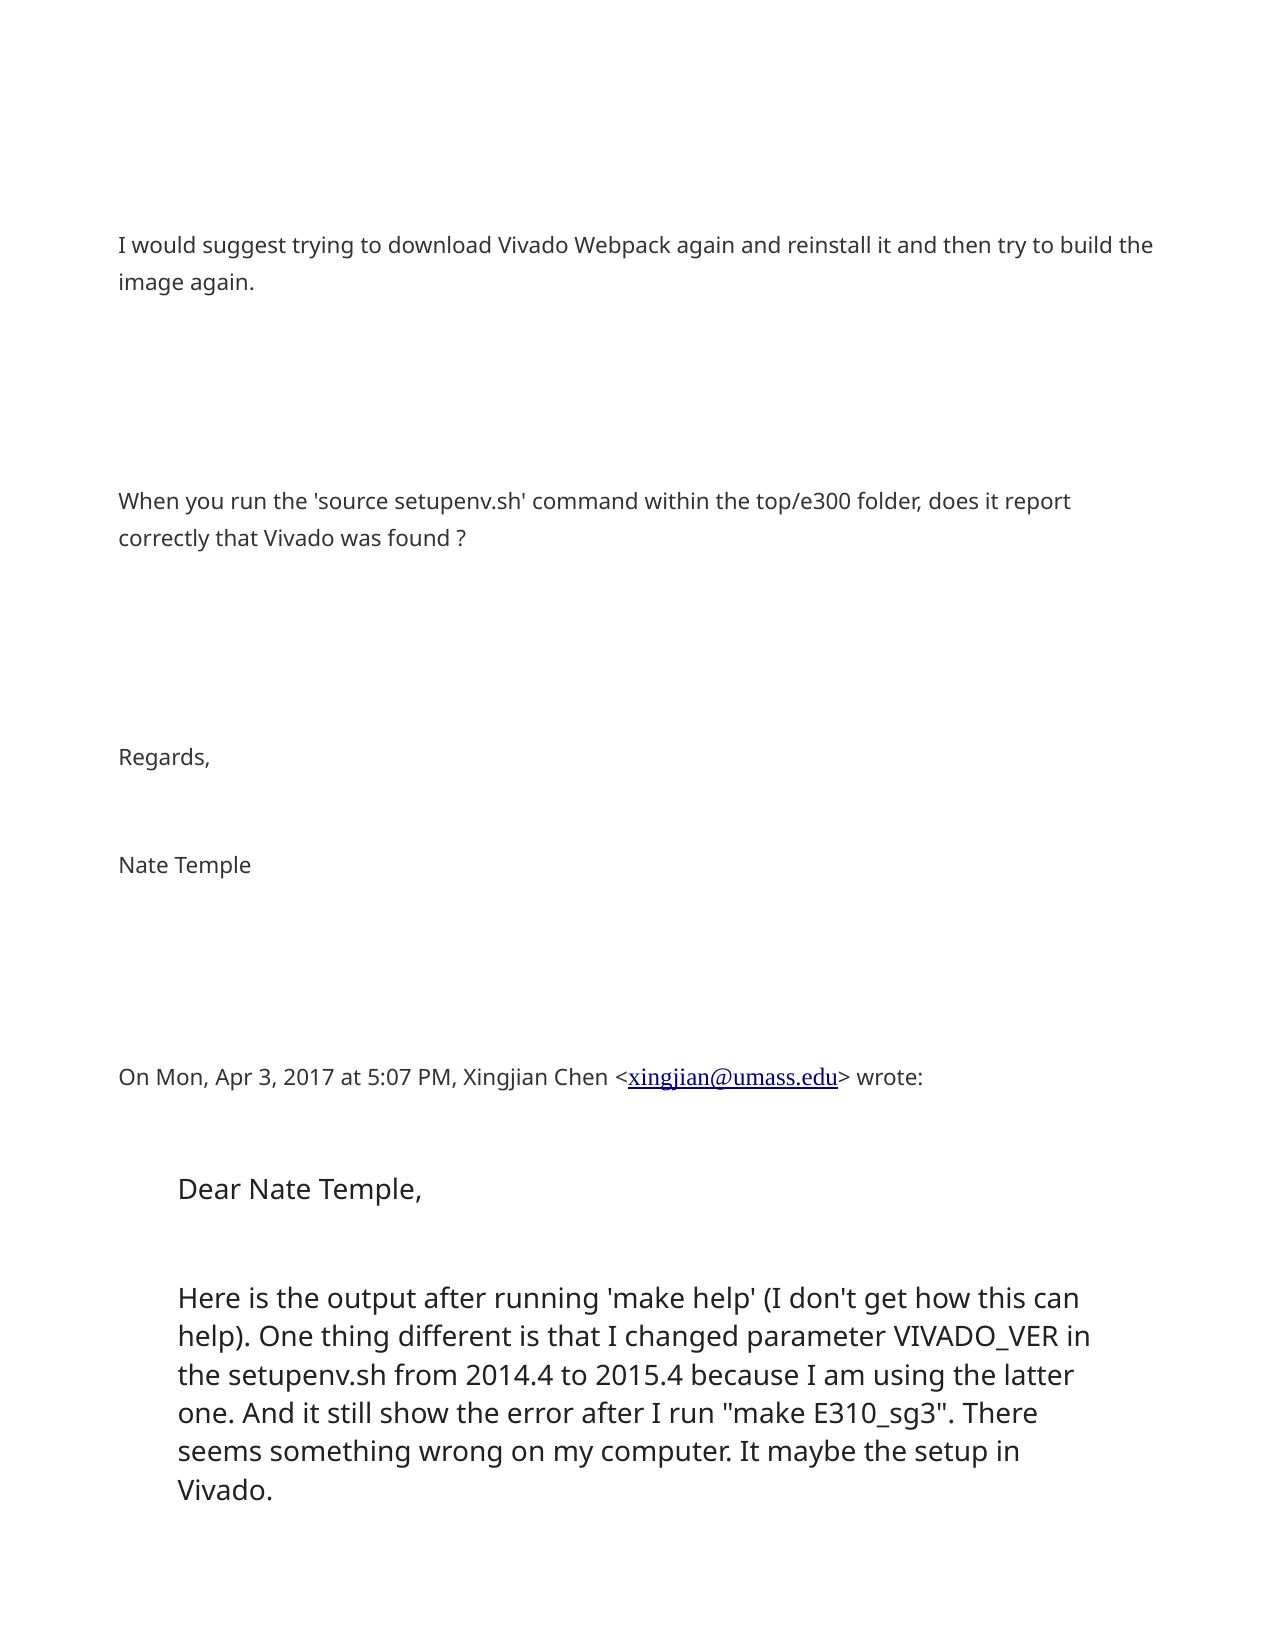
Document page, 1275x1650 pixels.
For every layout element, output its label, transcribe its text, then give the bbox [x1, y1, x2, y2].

text On Mon, Apr 3, 2017 at 5:07 PM, Xingjian Chen <xingjian@umass.edu> wrote: [118, 1062, 1157, 1092]
text Nate Temple [118, 849, 1157, 879]
text When you run the 'source setupenv.sh' command within the top/e300 folder, does it report correctly that Vivado was found ? [118, 486, 1157, 553]
text Dear Nate Temple, [177, 1169, 1098, 1208]
text I would suggest trying to download Vivado Webpack again and reinstall it and then try to build the image again. [118, 230, 1157, 297]
text Here is the output after running 'make help' (I don't get how this can help). One thing different is that I changed parameter VIVADO_VER in the setupenv.sh from 2014.4 to 2015.4 because I am using the latter one. And it still show the error after I run "make E310_sg3". There seems something wrong on my computer. It maybe the setup in Vivado. [177, 1278, 1098, 1508]
text Regards, [118, 741, 1157, 772]
